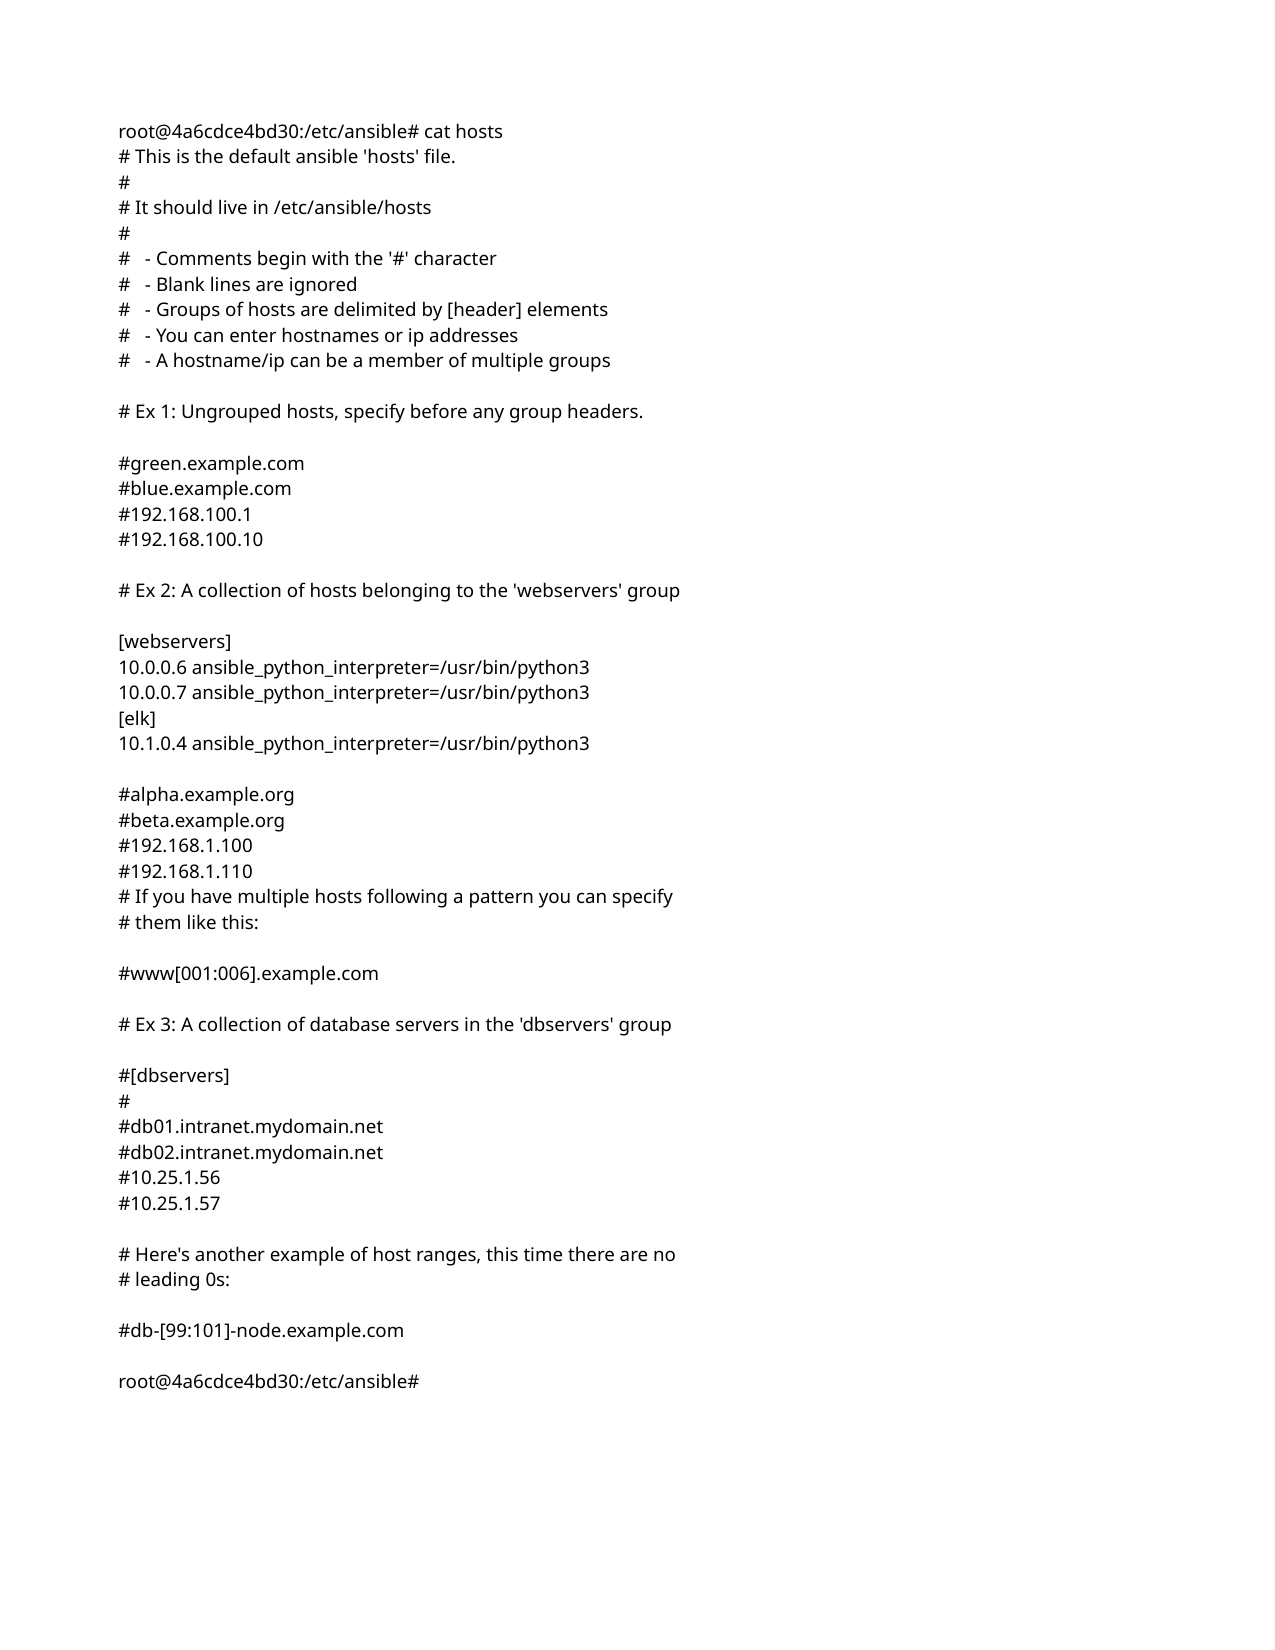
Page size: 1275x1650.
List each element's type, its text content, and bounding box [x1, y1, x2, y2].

text # Ex 1: Ungrouped hosts, specify before any group headers. [118, 399, 1157, 424]
text [elk] [118, 705, 1157, 731]
text # - You can enter hostnames or ip addresses [118, 322, 1157, 348]
text #[dbservers] [118, 1062, 1157, 1088]
text #10.25.1.56 [118, 1164, 1157, 1190]
text # This is the default ansible 'hosts' file. [118, 144, 1157, 169]
text root@4a6cdce4bd30:/etc/ansible# cat hosts [118, 118, 1157, 144]
text #beta.example.org [118, 807, 1157, 833]
text # Ex 3: A collection of database servers in the 'dbservers' group [118, 1011, 1157, 1037]
text # - Blank lines are ignored [118, 271, 1157, 297]
text # - Comments begin with the '#' character [118, 246, 1157, 271]
text 10.0.0.6 ansible_python_interpreter=/usr/bin/python3 [118, 654, 1157, 679]
text #green.example.com [118, 450, 1157, 475]
text # leading 0s: [118, 1267, 1157, 1292]
text #db-[99:101]-node.example.com [118, 1318, 1157, 1343]
text # - Groups of hosts are delimited by [header] elements [118, 297, 1157, 322]
text # - A hostname/ip can be a member of multiple groups [118, 348, 1157, 373]
text # [118, 1088, 1157, 1113]
text # [118, 169, 1157, 195]
text #192.168.100.1 [118, 501, 1157, 526]
text # them like this: [118, 909, 1157, 935]
text root@4a6cdce4bd30:/etc/ansible# [118, 1369, 1157, 1394]
text #192.168.100.10 [118, 526, 1157, 552]
text 10.1.0.4 ansible_python_interpreter=/usr/bin/python3 [118, 731, 1157, 756]
text # Here's another example of host ranges, this time there are no [118, 1241, 1157, 1267]
text #blue.example.com [118, 475, 1157, 501]
text 10.0.0.7 ansible_python_interpreter=/usr/bin/python3 [118, 679, 1157, 705]
text #192.168.1.110 [118, 858, 1157, 884]
text #192.168.1.100 [118, 833, 1157, 858]
text #10.25.1.57 [118, 1190, 1157, 1216]
text # [118, 220, 1157, 246]
text # It should live in /etc/ansible/hosts [118, 195, 1157, 220]
text #alpha.example.org [118, 782, 1157, 807]
text #www[001:006].example.com [118, 960, 1157, 986]
text #db01.intranet.mydomain.net [118, 1113, 1157, 1139]
text # Ex 2: A collection of hosts belonging to the 'webservers' group [118, 577, 1157, 603]
text #db02.intranet.mydomain.net [118, 1139, 1157, 1164]
text # If you have multiple hosts following a pattern you can specify [118, 884, 1157, 909]
text [webservers] [118, 628, 1157, 654]
